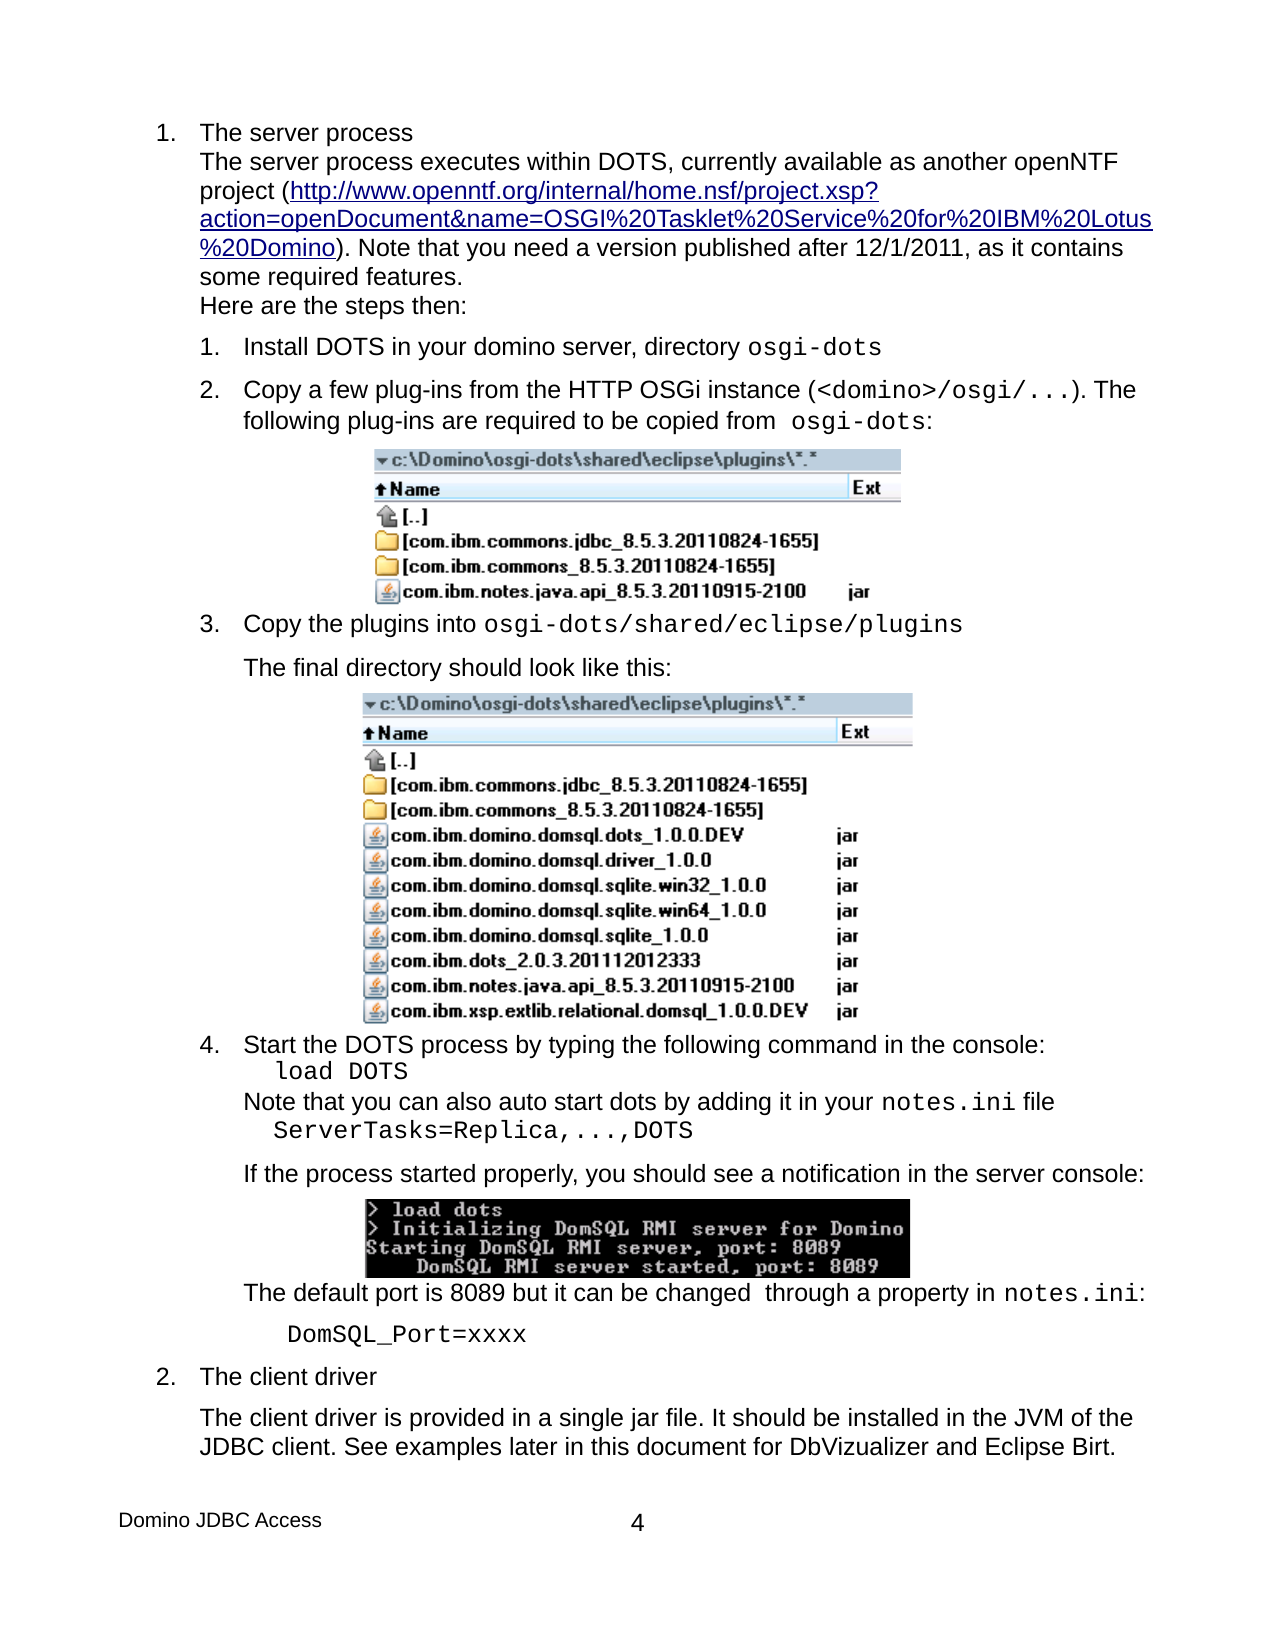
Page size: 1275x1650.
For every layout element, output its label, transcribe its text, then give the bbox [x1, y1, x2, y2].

picture [364, 1199, 911, 1278]
list DomSQL_Port=xxxx [243, 1321, 1157, 1350]
picture [374, 449, 901, 609]
list If the process started properly, you should see a notification in the server console: [199, 1158, 1157, 1187]
list The server process The server process executes within DOTS, currently available as another openNTF project (http://www.openntf.org/internal/home.nsf/project.xsp?action=openDocument&name=OSGI%20Tasklet%20Service%20for%20IBM%20Lotus%20Domino). Note that you need a version published after 12/1/2011, as it contains some required features. Here are the steps then: [156, 118, 1157, 319]
list The default port is 8089 but it can be changed through a property in notes.ini: [199, 1200, 1157, 1309]
list Copy the plugins into osgi-dots/shared/eclipse/plugins [199, 450, 1157, 640]
list Start the DOTS process by typing the following command in the console: load DOTS Note that you can also auto start dots by adding it in your notes.ini file ServerTasks=Replica,...,DOTS [199, 694, 1157, 1146]
picture [362, 693, 913, 1030]
list Install DOTS in your domino server, directory osgi-dots [199, 332, 1157, 363]
list Copy a few plug-ins from the HTTP OSGi instance (<domino>/osgi/...). The following plug-ins are required to be copied from osgi-dots: [199, 375, 1157, 437]
list The final directory should look like this: [199, 652, 1157, 681]
list The client driver [156, 1362, 1157, 1391]
list The client driver is provided in a single jar file. It should be installed in the JVM of the JDBC client. See examples later in this document for DbVizualizer and Eclipse Birt. [156, 1403, 1157, 1461]
